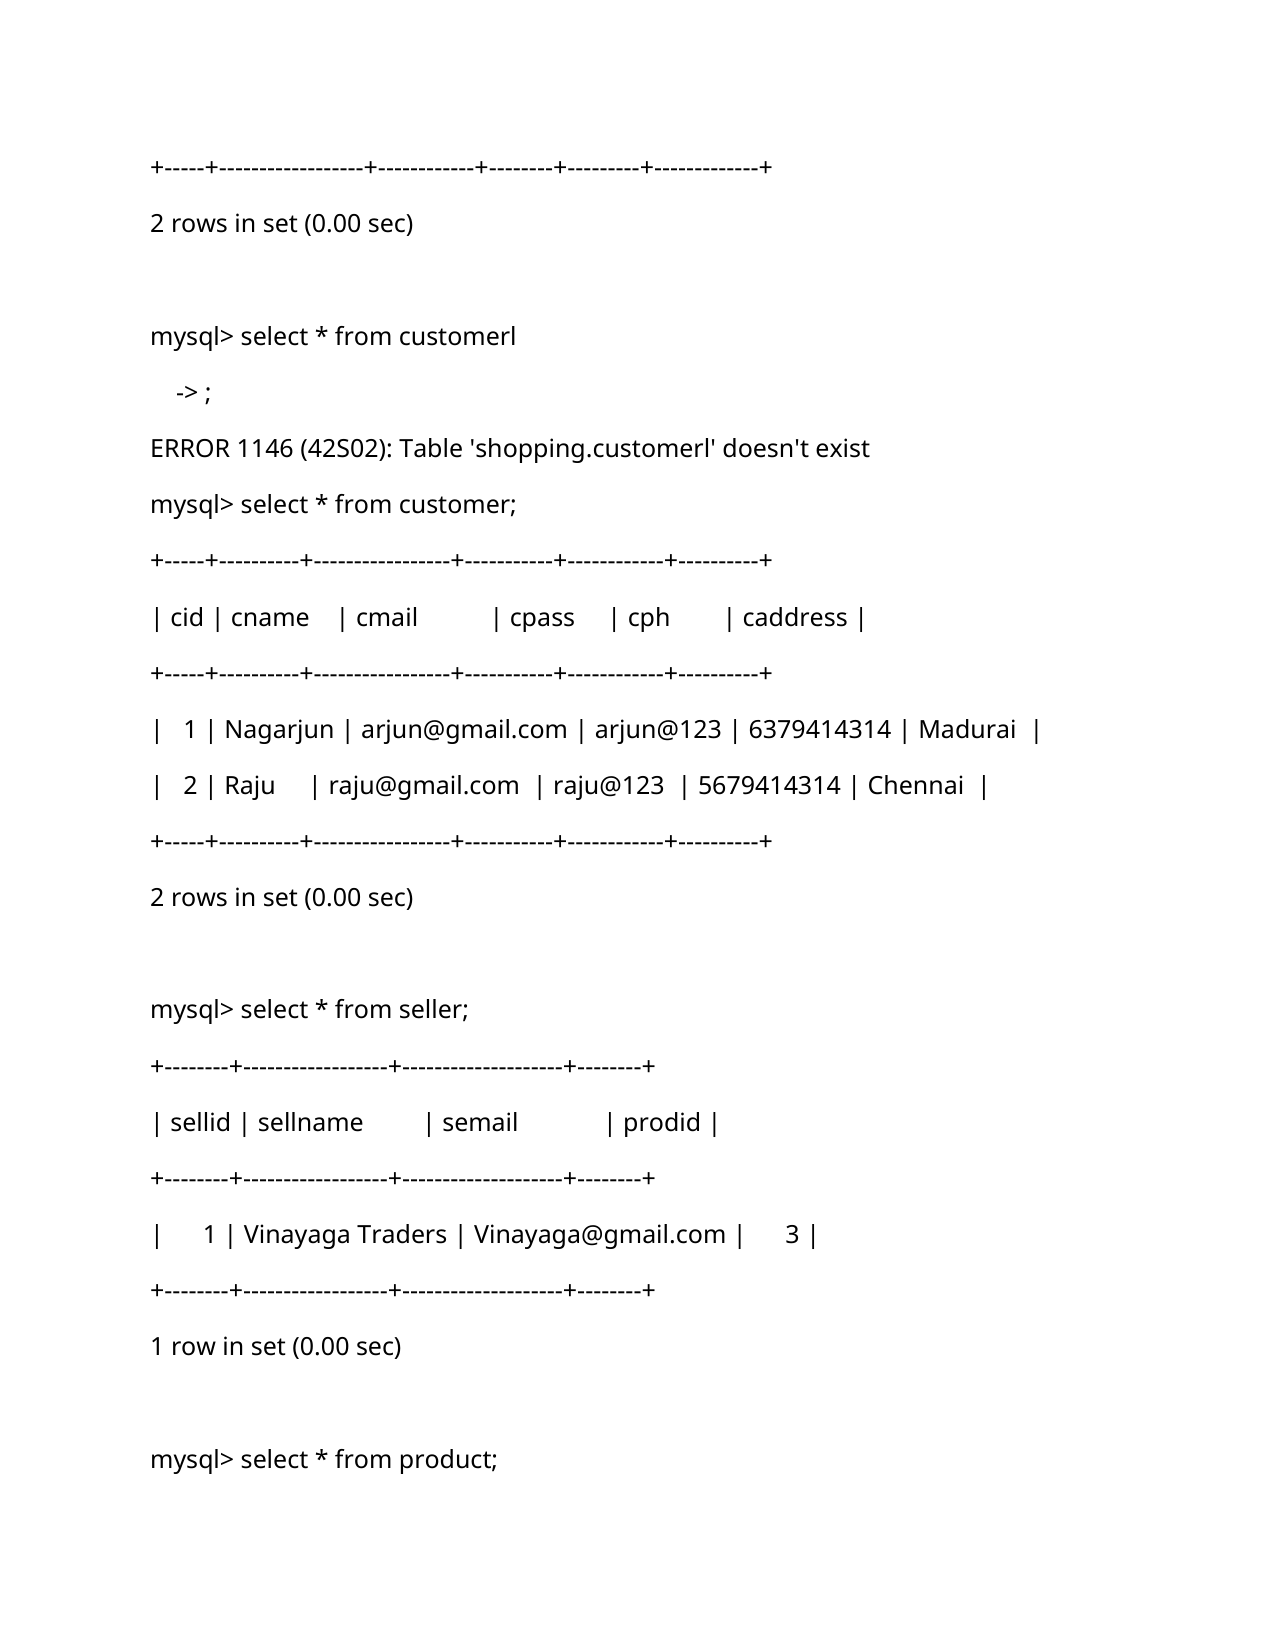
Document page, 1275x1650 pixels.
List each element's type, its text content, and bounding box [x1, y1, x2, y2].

text mysql> select * from customerl [150, 318, 1125, 352]
text +--------+------------------+--------------------+--------+ [150, 1048, 1125, 1082]
text 2 rows in set (0.00 sec) [150, 880, 1125, 914]
text +--------+------------------+--------------------+--------+ [150, 1273, 1125, 1307]
text -> ; [150, 374, 1125, 409]
text +-----+------------------+------------+--------+---------+-------------+ [150, 150, 1125, 184]
text +-----+----------+-----------------+-----------+------------+----------+ [150, 543, 1125, 577]
text | 1 | Vinayaga Traders | Vinayaga@gmail.com | 3 | [150, 1217, 1125, 1251]
text ERROR 1146 (42S02): Table 'shopping.customerl' doesn't exist [150, 431, 1125, 465]
text +--------+------------------+--------------------+--------+ [150, 1161, 1125, 1195]
text 2 rows in set (0.00 sec) [150, 206, 1125, 240]
text | sellid | sellname | semail | prodid | [150, 1104, 1125, 1138]
text 1 row in set (0.00 sec) [150, 1329, 1125, 1363]
text | 1 | Nagarjun | arjun@gmail.com | arjun@123 | 6379414314 | Madurai | [150, 711, 1125, 746]
text mysql> select * from customer; [150, 487, 1125, 521]
text mysql> select * from seller; [150, 992, 1125, 1026]
text | 2 | Raju | raju@gmail.com | raju@123 | 5679414314 | Chennai | [150, 768, 1125, 802]
text +-----+----------+-----------------+-----------+------------+----------+ [150, 824, 1125, 858]
text +-----+----------+-----------------+-----------+------------+----------+ [150, 655, 1125, 689]
text | cid | cname | cmail | cpass | cph | caddress | [150, 599, 1125, 633]
text mysql> select * from product; [150, 1441, 1125, 1475]
